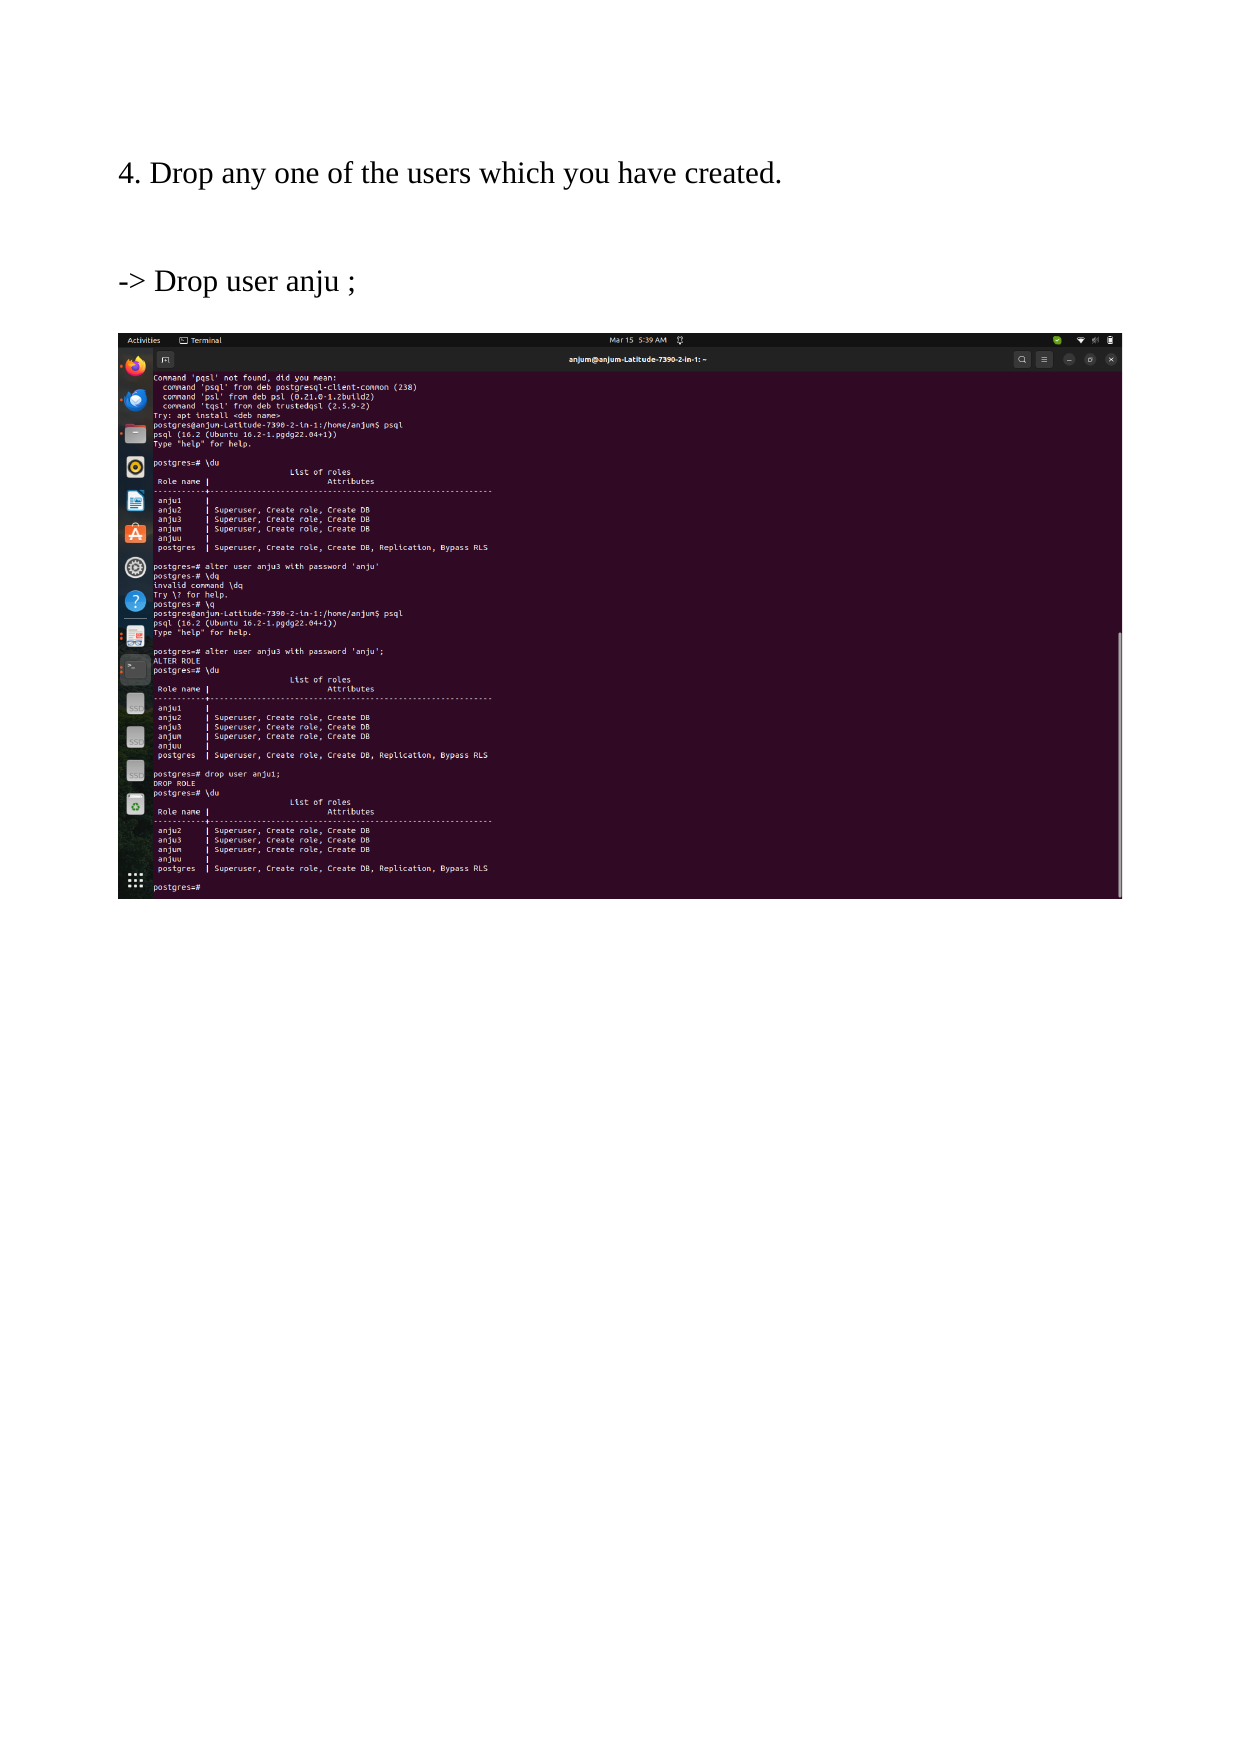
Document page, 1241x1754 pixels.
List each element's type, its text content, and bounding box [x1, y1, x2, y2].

text -> Drop user anju ; [118, 262, 1122, 298]
text 4. Drop any one of the users which you have created. [118, 154, 1122, 190]
picture [118, 333, 1123, 899]
